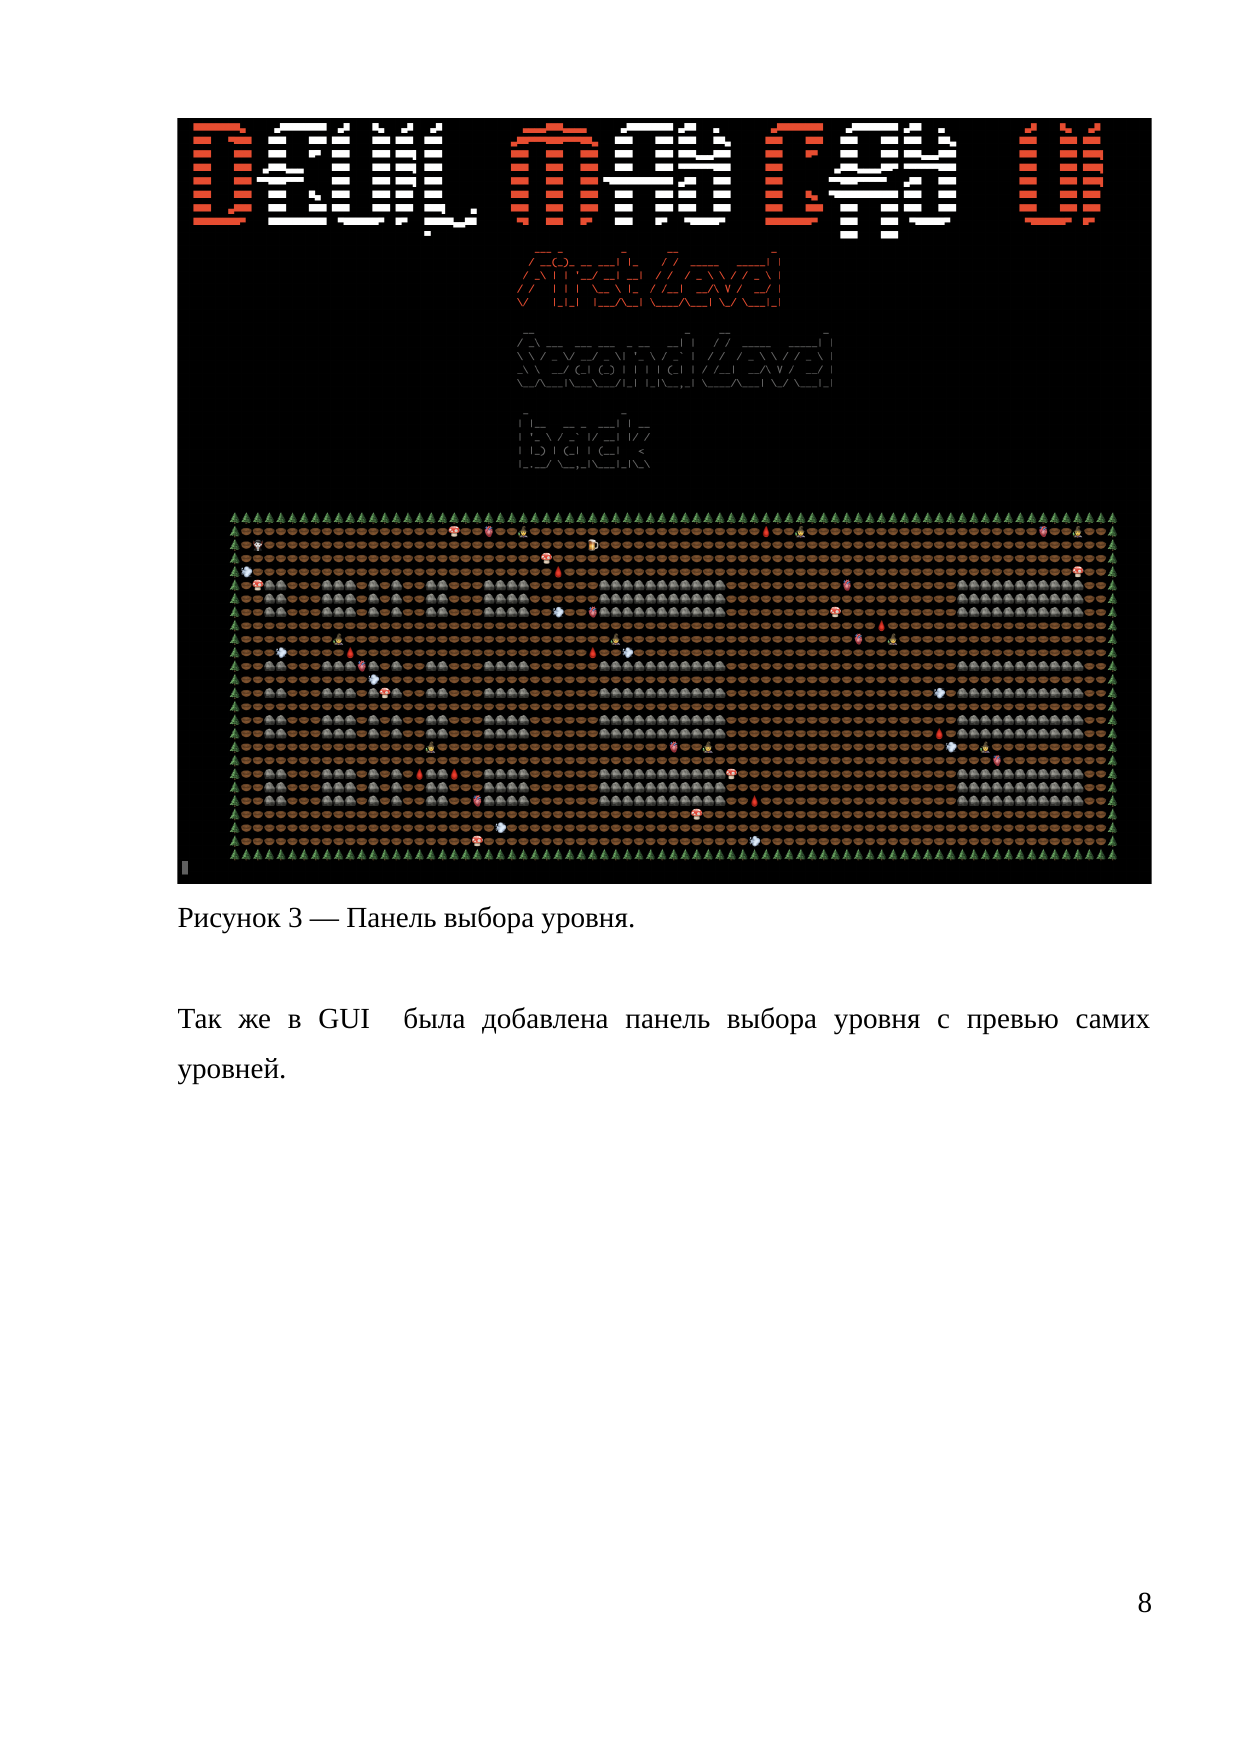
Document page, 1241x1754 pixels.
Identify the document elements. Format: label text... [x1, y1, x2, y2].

text Рисунок 3 — Панель выбора уровня. [177, 884, 1152, 934]
picture [177, 118, 1152, 884]
text Так же в GUI была добавлена панель выбора уровня с превью самих уровней. [177, 1001, 1152, 1085]
